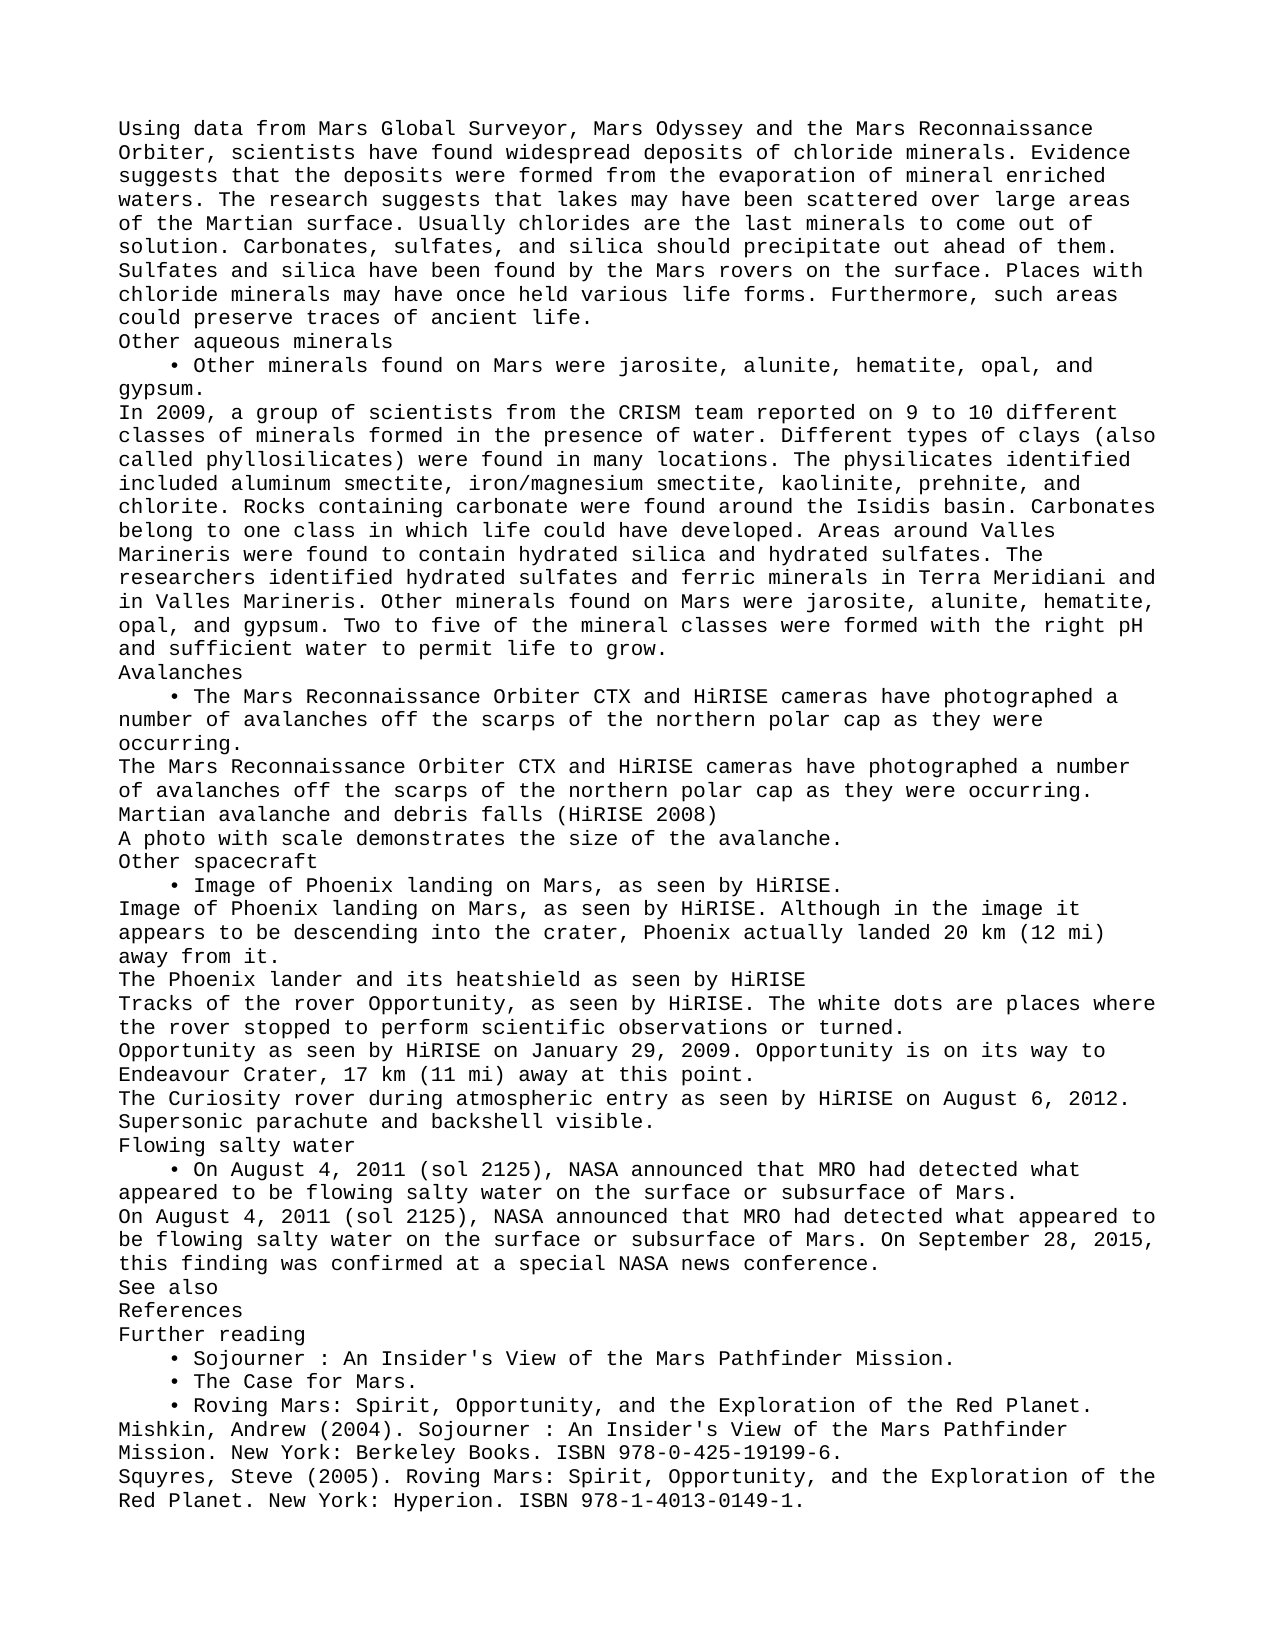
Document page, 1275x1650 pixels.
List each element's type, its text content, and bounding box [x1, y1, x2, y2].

text Other spacecraft [118, 851, 1157, 875]
text Squyres, Steve (2005). Roving Mars: Spirit, Opportunity, and the Exploration of the Red Planet. New York: Hyperion. ISBN 978-1-4013-0149-1. [118, 1466, 1157, 1513]
text Other aqueous minerals [118, 331, 1157, 354]
text References [118, 1300, 1157, 1324]
text Image of Phoenix landing on Mars, as seen by HiRISE. Although in the image it appears to be descending into the crater, Phoenix actually landed 20 km (12 mi) away from it. [118, 898, 1157, 969]
text Further reading [118, 1324, 1157, 1348]
text Opportunity as seen by HiRISE on January 29, 2009. Opportunity is on its way to Endeavour Crater, 17 km (11 mi) away at this point. [118, 1040, 1157, 1088]
text The Mars Reconnaissance Orbiter CTX and HiRISE cameras have photographed a number of avalanches off the scarps of the northern polar cap as they were occurring. [118, 757, 1157, 804]
text • Roving Mars: Spirit, Opportunity, and the Exploration of the Red Planet. [118, 1395, 1157, 1419]
text • The Mars Reconnaissance Orbiter CTX and HiRISE cameras have photographed a number of avalanches off the scarps of the northern polar cap as they were occurring. [118, 686, 1157, 757]
text • Image of Phoenix landing on Mars, as seen by HiRISE. [118, 875, 1157, 898]
text The Curiosity rover during atmospheric entry as seen by HiRISE on August 6, 2012. Supersonic parachute and backshell visible. [118, 1088, 1157, 1135]
text Using data from Mars Global Surveyor, Mars Odyssey and the Mars Reconnaissance Orbiter, scientists have found widespread deposits of chloride minerals. Evidence suggests that the deposits were formed from the evaporation of mineral enriched waters. The research suggests that lakes may have been scattered over large areas of the Martian surface. Usually chlorides are the last minerals to come out of solution. Carbonates, sulfates, and silica should precipitate out ahead of them. Sulfates and silica have been found by the Mars rovers on the surface. Places with chloride minerals may have once held various life forms. Furthermore, such areas could preserve traces of ancient life. [118, 118, 1157, 331]
text The Phoenix lander and its heatshield as seen by HiRISE [118, 969, 1157, 993]
text A photo with scale demonstrates the size of the avalanche. [118, 827, 1157, 851]
text In 2009, a group of scientists from the CRISM team reported on 9 to 10 different classes of minerals formed in the presence of water. Different types of clays (also called phyllosilicates) were found in many locations. The physilicates identified included aluminum smectite, iron/magnesium smectite, kaolinite, prehnite, and chlorite. Rocks containing carbonate were found around the Isidis basin. Carbonates belong to one class in which life could have developed. Areas around Valles Marineris were found to contain hydrated silica and hydrated sulfates. The researchers identified hydrated sulfates and ferric minerals in Terra Meridiani and in Valles Marineris. Other minerals found on Mars were jarosite, alunite, hematite, opal, and gypsum. Two to five of the mineral classes were formed with the right pH and sufficient water to permit life to grow. [118, 402, 1157, 662]
text Flowing salty water [118, 1135, 1157, 1158]
text See also [118, 1277, 1157, 1300]
text • Other minerals found on Mars were jarosite, alunite, hematite, opal, and gypsum. [118, 354, 1157, 402]
text • The Case for Mars. [118, 1371, 1157, 1395]
text Avalanches [118, 662, 1157, 686]
text • Sojourner : An Insider's View of the Mars Pathfinder Mission. [118, 1348, 1157, 1371]
text Martian avalanche and debris falls (HiRISE 2008) [118, 804, 1157, 827]
text Tracks of the rover Opportunity, as seen by HiRISE. The white dots are places where the rover stopped to perform scientific observations or turned. [118, 993, 1157, 1040]
text Mishkin, Andrew (2004). Sojourner : An Insider's View of the Mars Pathfinder Mission. New York: Berkeley Books. ISBN 978-0-425-19199-6. [118, 1419, 1157, 1466]
text On August 4, 2011 (sol 2125), NASA announced that MRO had detected what appeared to be flowing salty water on the surface or subsurface of Mars. On September 28, 2015, this finding was confirmed at a special NASA news conference. [118, 1206, 1157, 1277]
text • On August 4, 2011 (sol 2125), NASA announced that MRO had detected what appeared to be flowing salty water on the surface or subsurface of Mars. [118, 1158, 1157, 1206]
